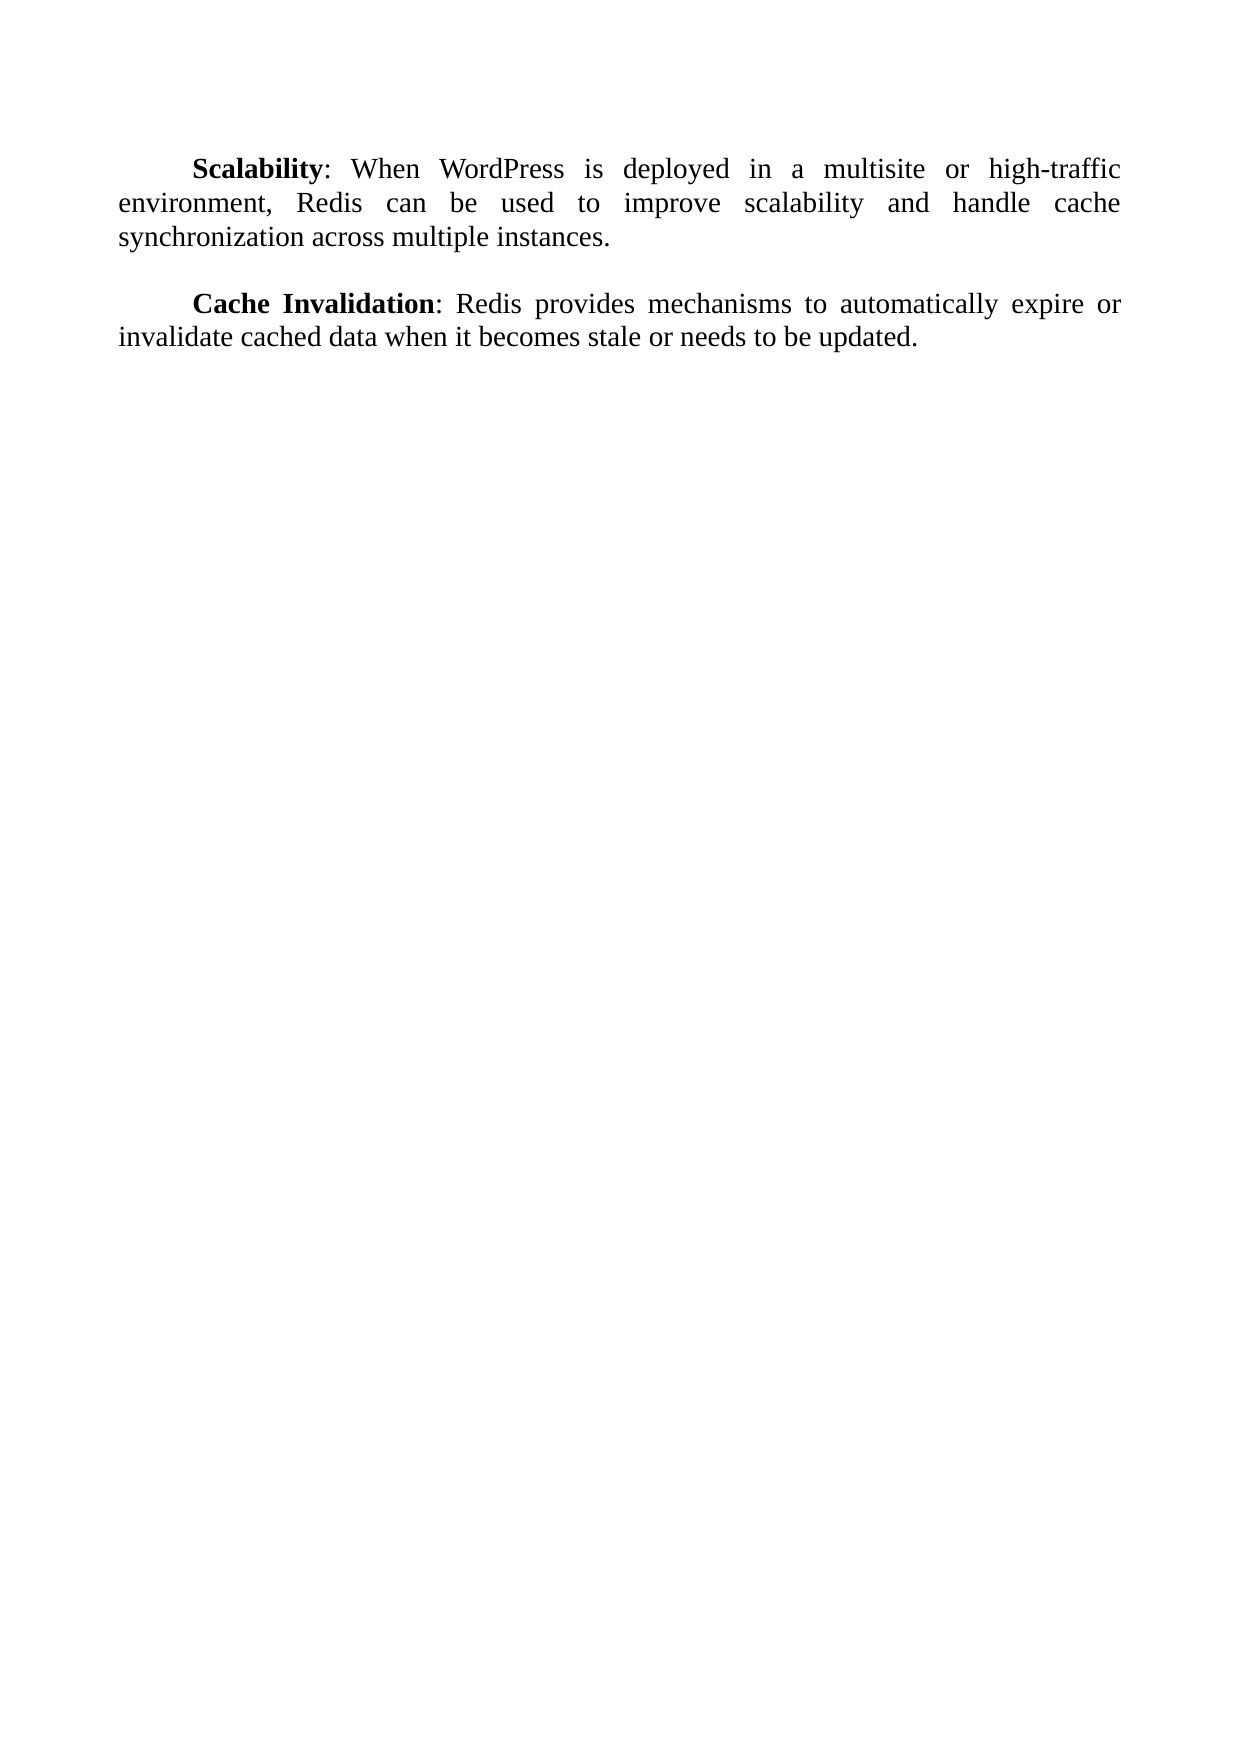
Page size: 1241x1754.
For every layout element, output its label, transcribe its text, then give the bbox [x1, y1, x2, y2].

text Scalability: When WordPress is deployed in a multisite or high-traffic environment, Redis can be used to improve scalability and handle cache synchronization across multiple instances. [118, 152, 1122, 252]
text Cache Invalidation: Redis provides mechanisms to automatically expire or invalidate cached data when it becomes stale or needs to be updated. [118, 286, 1122, 353]
